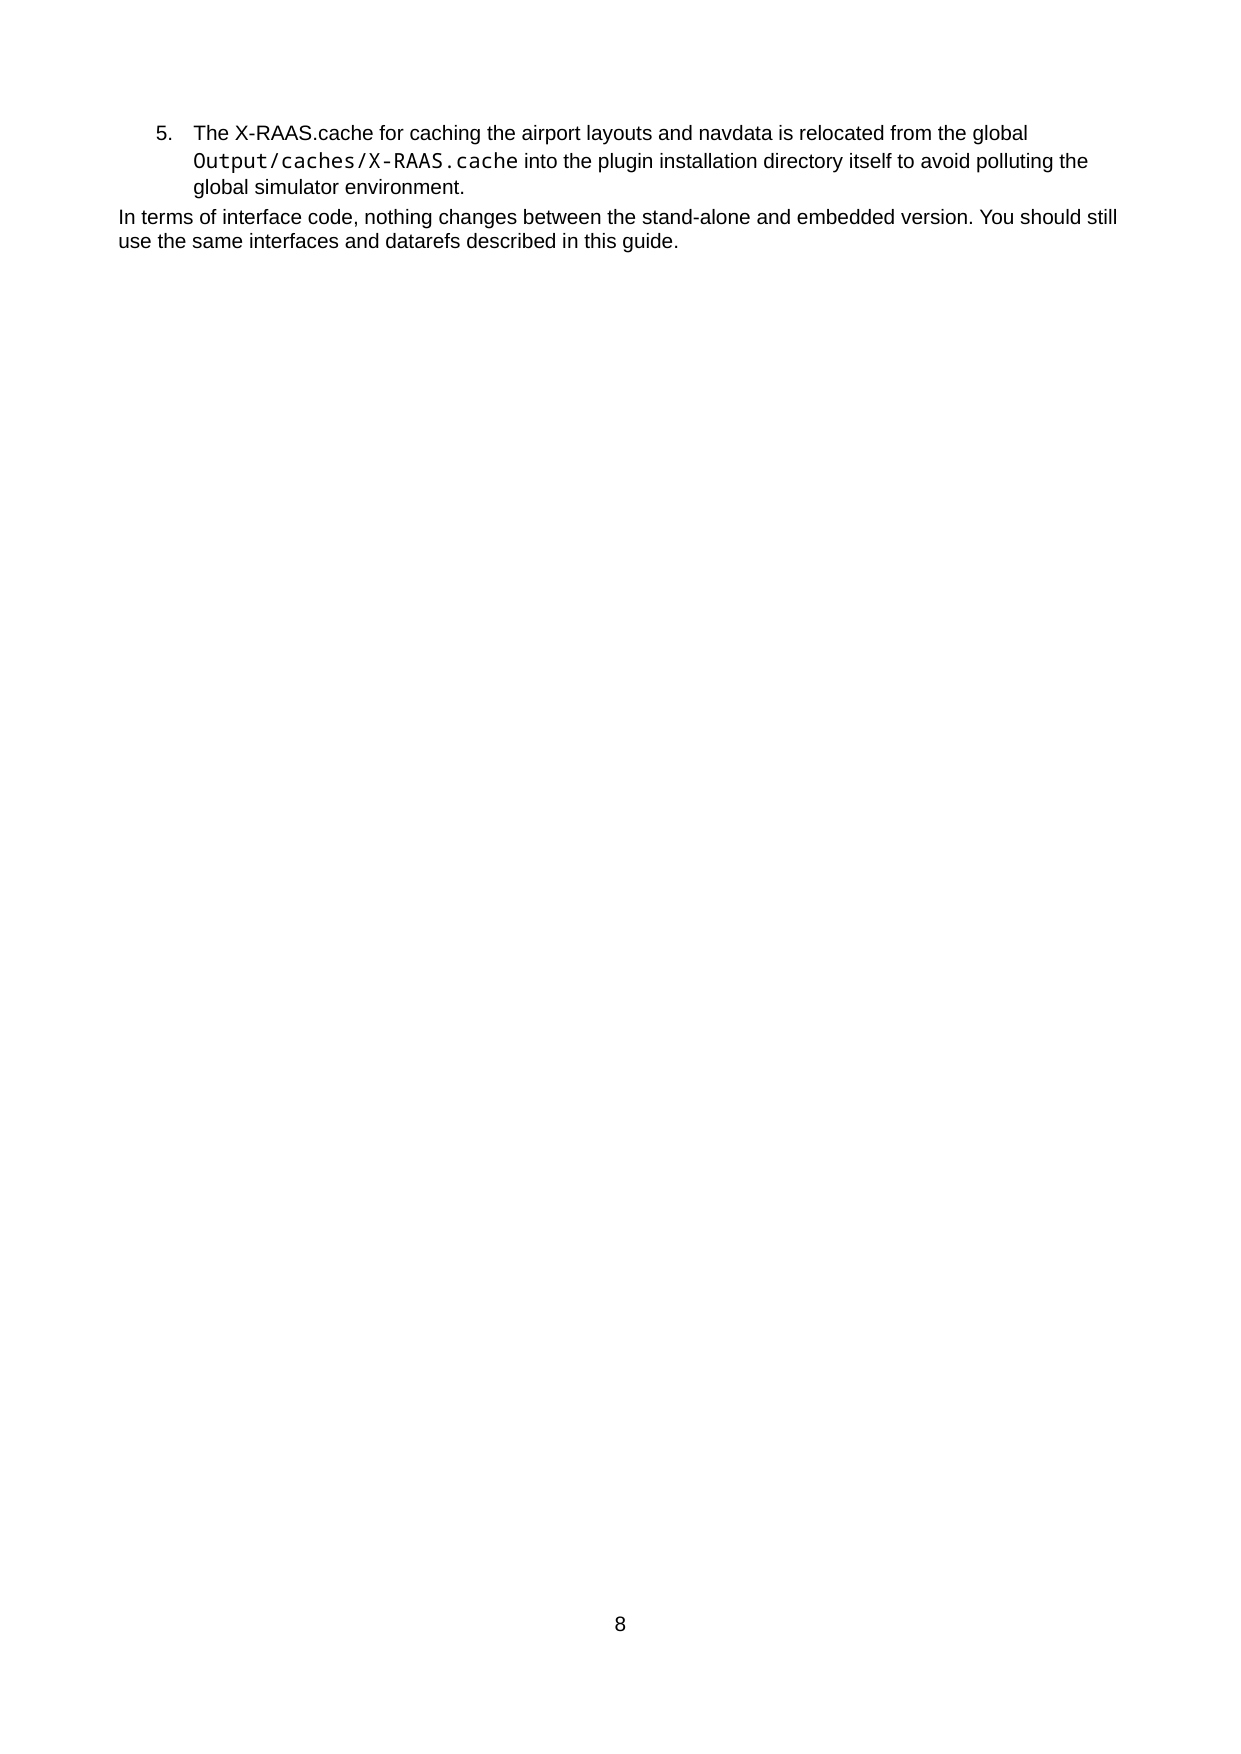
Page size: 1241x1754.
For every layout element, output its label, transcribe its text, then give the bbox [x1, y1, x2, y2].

list The X-RAAS.cache for caching the airport layouts and navdata is relocated from the global Output/caches/X-RAAS.cache into the plugin installation directory itself to avoid polluting the global simulator environment. [156, 118, 1122, 199]
text In terms of interface code, nothing changes between the stand-alone and embedded version. You should still use the same interfaces and datarefs described in this guide. [118, 205, 1122, 253]
